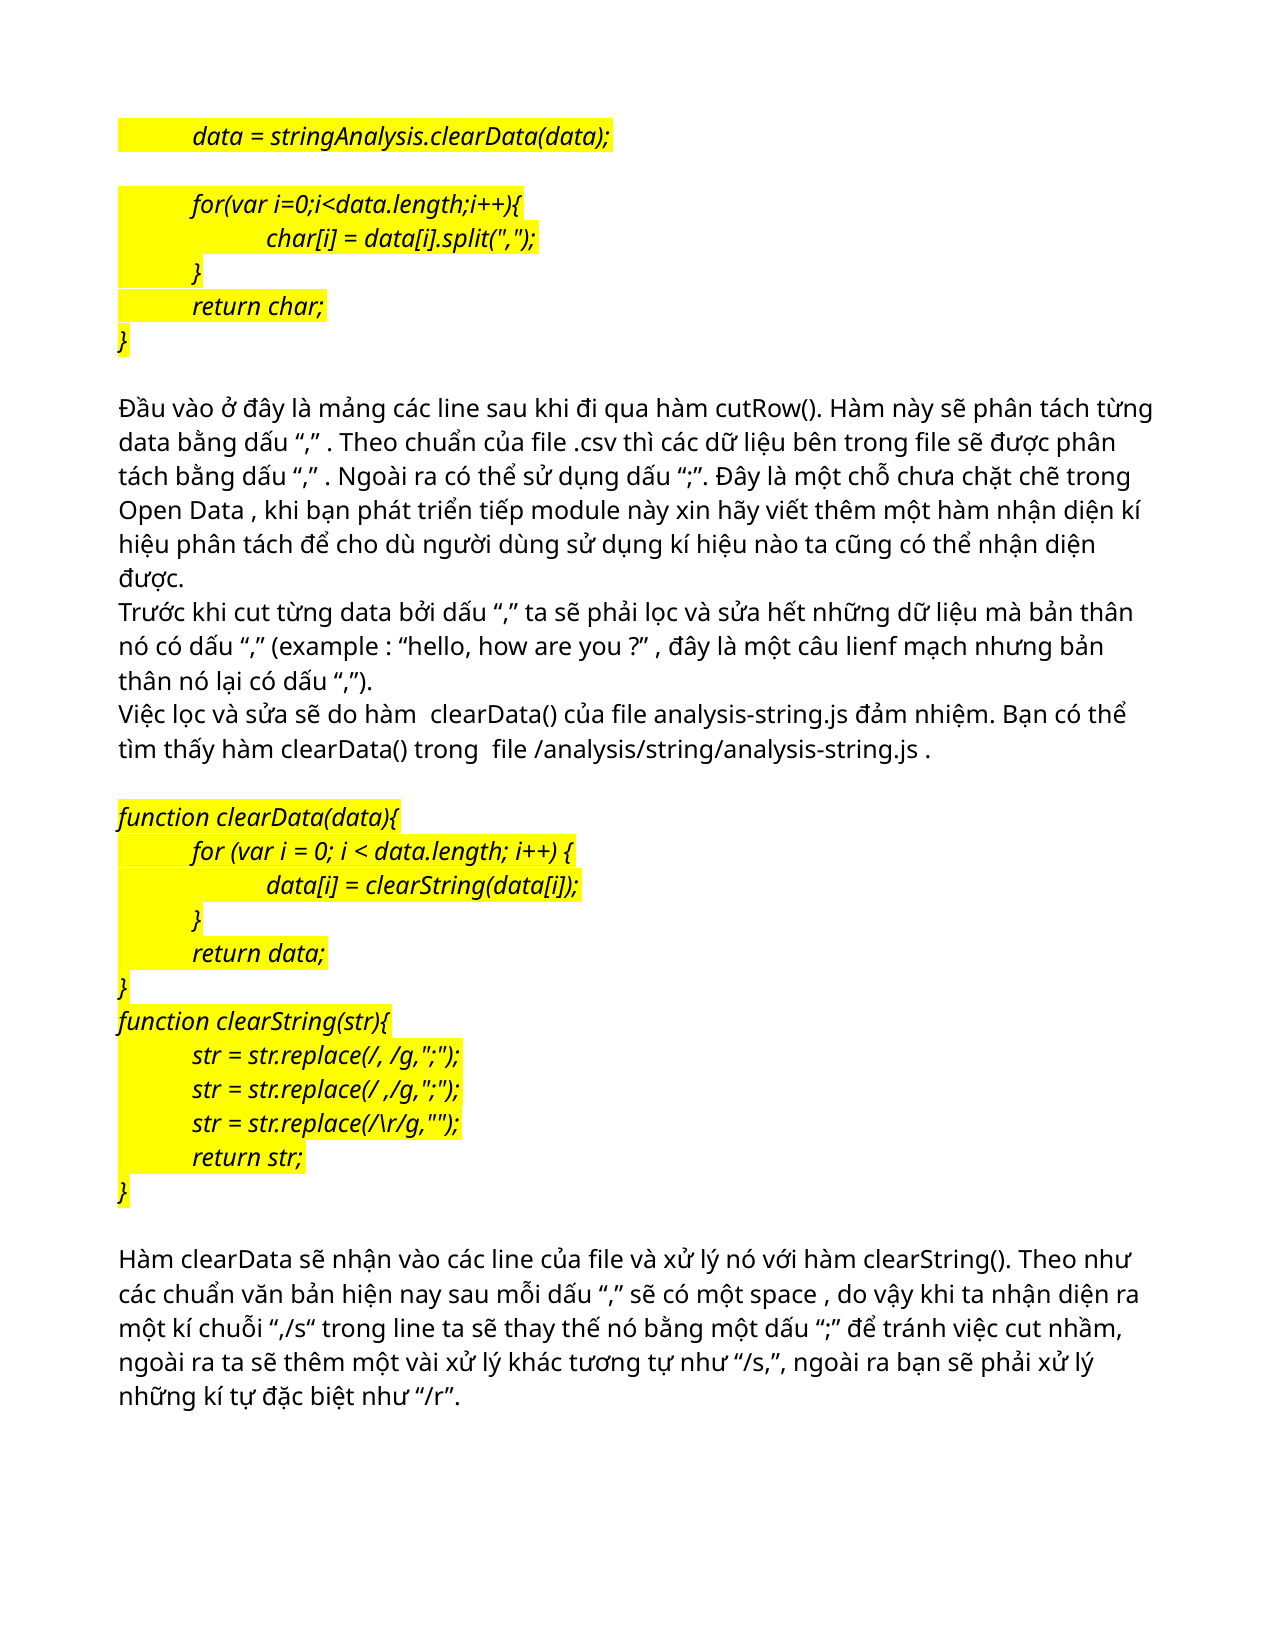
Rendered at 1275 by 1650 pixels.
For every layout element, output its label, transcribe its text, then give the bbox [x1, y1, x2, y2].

text str = str.replace(/, /g,";"); [118, 1038, 1157, 1072]
text function clearData(data){ [118, 799, 1157, 833]
text for(var i=0;i<data.length;i++){ [118, 186, 1157, 220]
text char[i] = data[i].split(","); [118, 220, 1157, 254]
text str = str.replace(/\r/g,""); [118, 1106, 1157, 1140]
text function clearString(str){ [118, 1004, 1157, 1038]
text for (var i = 0; i < data.length; i++) { [118, 833, 1157, 867]
text data = stringAnalysis.clearData(data); [118, 118, 1157, 152]
text data[i] = clearString(data[i]); [118, 867, 1157, 902]
text return data; [118, 936, 1157, 970]
text } [118, 322, 1157, 357]
text Hàm clearData sẽ nhận vào các line của file và xử lý nó với hàm clearString(). Theo như các chuẩn văn bản hiện nay sau mỗi dấu “,” sẽ có một space , do vậy khi ta nhận diện ra một kí chuỗi “,/s“ trong line ta sẽ thay thế nó bằng một dấu “;” để tránh việc cut nhầm, ngoài ra ta sẽ thêm một vài xử lý khác tương tự như “/s,”, ngoài ra bạn sẽ phải xử lý những kí tự đặc biệt như “/r”. [118, 1242, 1157, 1412]
text str = str.replace(/ ,/g,";"); [118, 1072, 1157, 1106]
text } [118, 1174, 1157, 1208]
text return char; [118, 288, 1157, 322]
text Đầu vào ở đây là mảng các line sau khi đi qua hàm cutRow(). Hàm này sẽ phân tách từng data bằng dấu “,” . Theo chuẩn của file .csv thì các dữ liệu bên trong file sẽ được phân tách bằng dấu “,” . Ngoài ra có thể sử dụng dấu “;”. Đây là một chỗ chưa chặt chẽ trong Open Data , khi bạn phát triển tiếp module này xin hãy viết thêm một hàm nhận diện kí hiệu phân tách để cho dù người dùng sử dụng kí hiệu nào ta cũng có thể nhận diện được. Trước khi cut từng data bởi dấu “,” ta sẽ phải lọc và sửa hết những dữ liệu mà bản thân nó có dấu “,” (example : “hello, how are you ?” , đây là một câu lienf mạch nhưng bản thân nó lại có dấu “,”). Việc lọc và sửa sẽ do hàm clearData() của file analysis-string.js đảm nhiệm. Bạn có thể tìm thấy hàm clearData() trong file /analysis/string/analysis-string.js . [118, 391, 1157, 765]
text } [118, 970, 1157, 1004]
text return str; [118, 1140, 1157, 1174]
text } [118, 902, 1157, 936]
text } [118, 254, 1157, 288]
